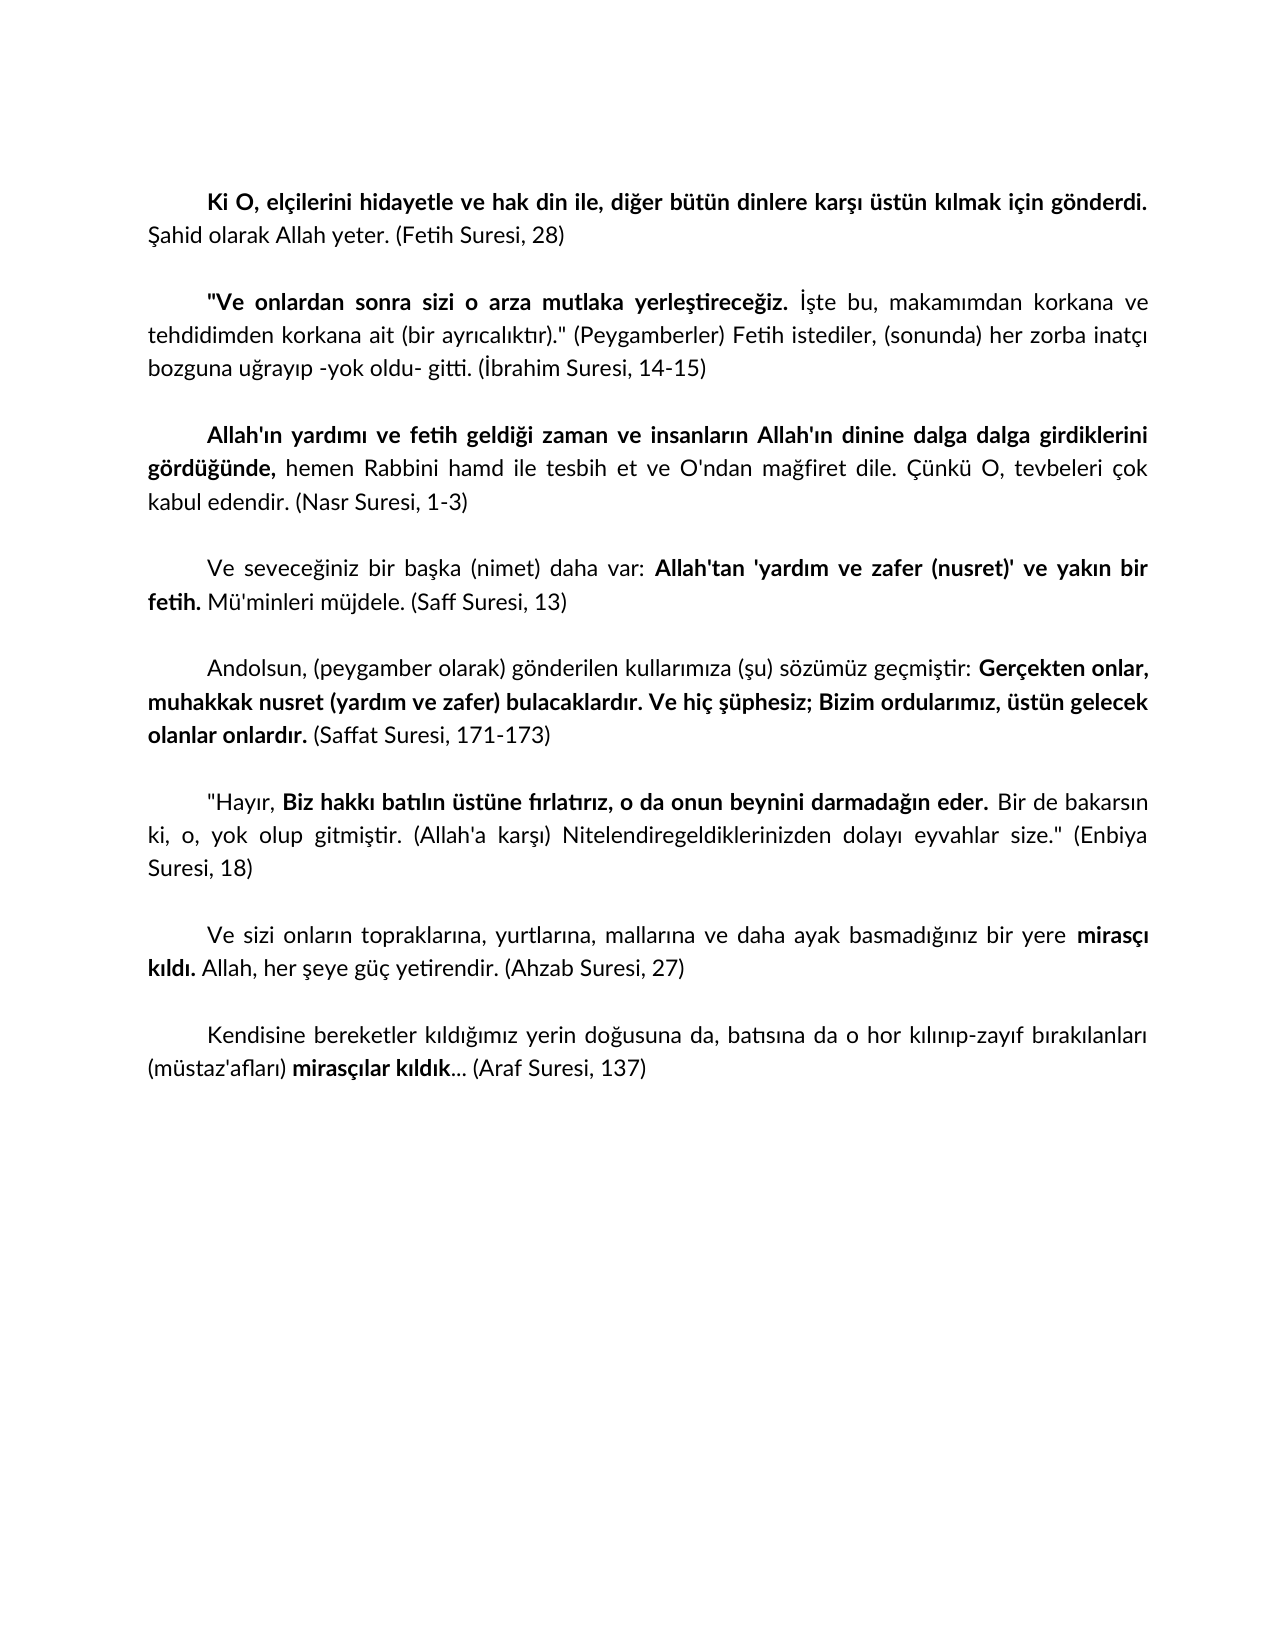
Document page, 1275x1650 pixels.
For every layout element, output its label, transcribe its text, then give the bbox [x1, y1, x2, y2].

text Ve seveceğiniz bir başka (nimet) daha var: Allah'tan 'yardım ve zafer (nusret)' ve yakın bir fetih. Mü'minleri müjdele. (Saff Suresi, 13) [148, 550, 1149, 617]
text Allah'ın yardımı ve fetih geldiği zaman ve insanların Allah'ın dinine dalga dalga girdiklerini gördüğünde, hemen Rabbini hamd ile tesbih et ve O'ndan mağfiret dile. Çünkü O, tevbeleri çok kabul edendir. (Nasr Suresi, 1-3) [148, 417, 1149, 517]
text Ve sizi onların topraklarına, yurtlarına, mallarına ve daha ayak basmadığınız bir yere mirasçı kıldı. Allah, her şeye güç yetirendir. (Ahzab Suresi, 27) [148, 917, 1149, 983]
text Kendisine bereketler kıldığımız yerin doğusuna da, batısına da o hor kılınıp-zayıf bırakılanları (müstaz'afları) mirasçılar kıldık... (Araf Suresi, 137) [148, 1017, 1149, 1083]
text "Ve onlardan sonra sizi o arza mutlaka yerleştireceğiz. İşte bu, makamımdan korkana ve tehdidimden korkana ait (bir ayrıcalıktır)." (Peygamberler) Fetih istediler, (sonunda) her zorba inatçı bozguna uğrayıp -yok oldu- gitti. (İbrahim Suresi, 14-15) [148, 283, 1149, 383]
text Ki O, elçilerini hidayetle ve hak din ile, diğer bütün dinlere karşı üstün kılmak için gönderdi. Şahid olarak Allah yeter. (Fetih Suresi, 28) [148, 183, 1149, 250]
text Andolsun, (peygamber olarak) gönderilen kullarımıza (şu) sözümüz geçmiştir: Gerçekten onlar, muhakkak nusret (yardım ve zafer) bulacaklardır. Ve hiç şüphesiz; Bizim ordularımız, üstün gelecek olanlar onlardır. (Saffat Suresi, 171-173) [148, 650, 1149, 750]
text "Hayır, Biz hakkı batılın üstüne fırlatırız, o da onun beynini darmadağın eder. Bir de bakarsın ki, o, yok olup gitmiştir. (Allah'a karşı) Nitelendiregeldiklerinizden dolayı eyvahlar size." (Enbiya Suresi, 18) [148, 783, 1149, 883]
